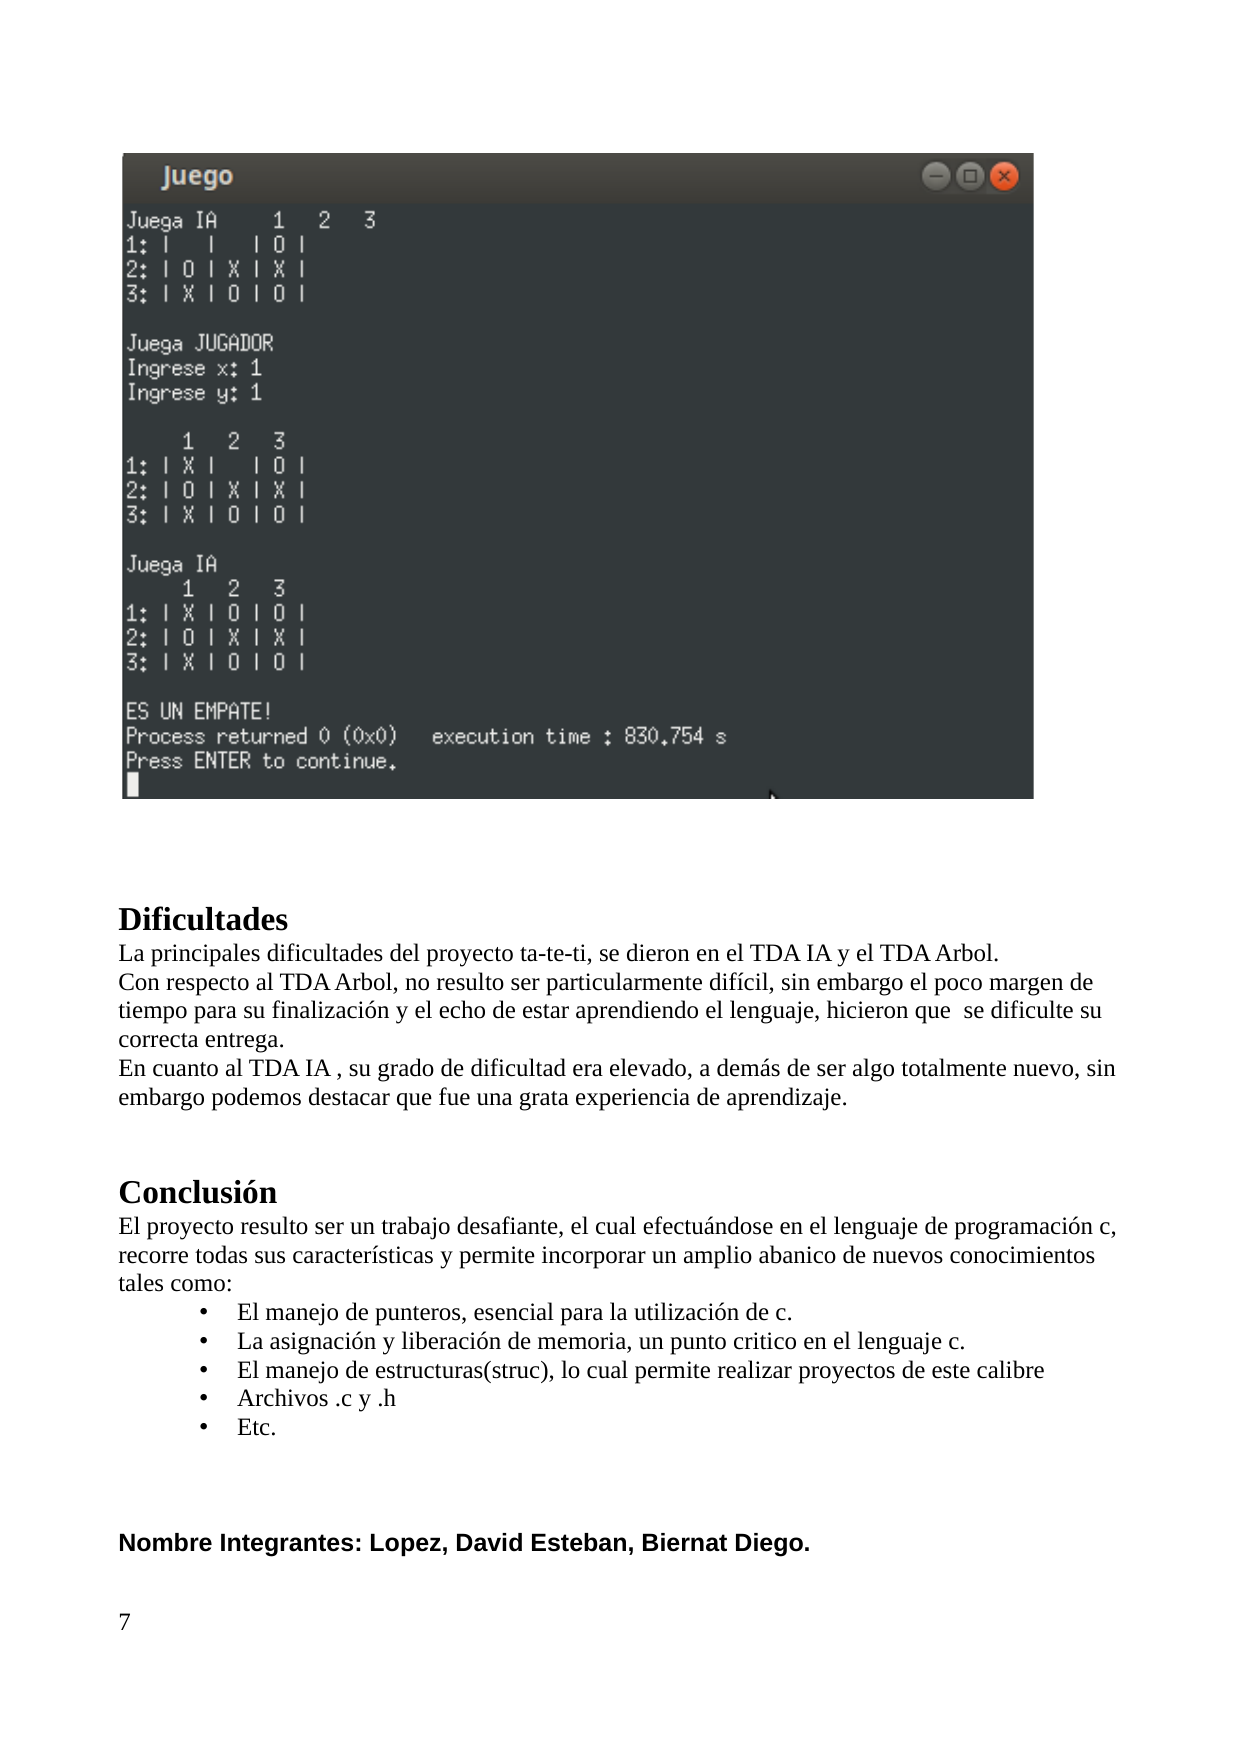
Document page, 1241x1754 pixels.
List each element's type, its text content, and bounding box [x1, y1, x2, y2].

text La principales dificultades del proyecto ta-te-ti, se dieron en el TDA IA y el TDA Arbol. [118, 938, 1122, 967]
text En cuanto al TDA IA , su grado de dificultad era elevado, a demás de ser algo totalmente nuevo, sin embargo podemos destacar que fue una grata experiencia de aprendizaje. [118, 1053, 1122, 1110]
text Conclusión [118, 1173, 1122, 1211]
text Nombre Integrantes: Lopez, David Esteban, Biernat Diego. [118, 1528, 1122, 1557]
list Archivos .c y .h [199, 1383, 1122, 1412]
text Con respecto al TDA Arbol, no resulto ser particularmente difícil, sin embargo el poco margen de tiempo para su finalización y el echo de estar aprendiendo el lenguaje, hicieron que se dificulte su correcta entrega. [118, 967, 1122, 1053]
list El manejo de punteros, esencial para la utilización de c. [199, 1297, 1122, 1326]
list El manejo de estructuras(struc), lo cual permite realizar proyectos de este calibre [199, 1355, 1122, 1383]
text Dificultades [118, 899, 1122, 938]
text El proyecto resulto ser un trabajo desafiante, el cual efectuándose en el lenguaje de programación c, recorre todas sus características y permite incorporar un amplio abanico de nuevos conocimientos tales como: [118, 1211, 1122, 1297]
picture [122, 153, 1034, 799]
list La asignación y liberación de memoria, un punto critico en el lenguaje c. [199, 1326, 1122, 1355]
list Etc. [199, 1412, 1122, 1441]
